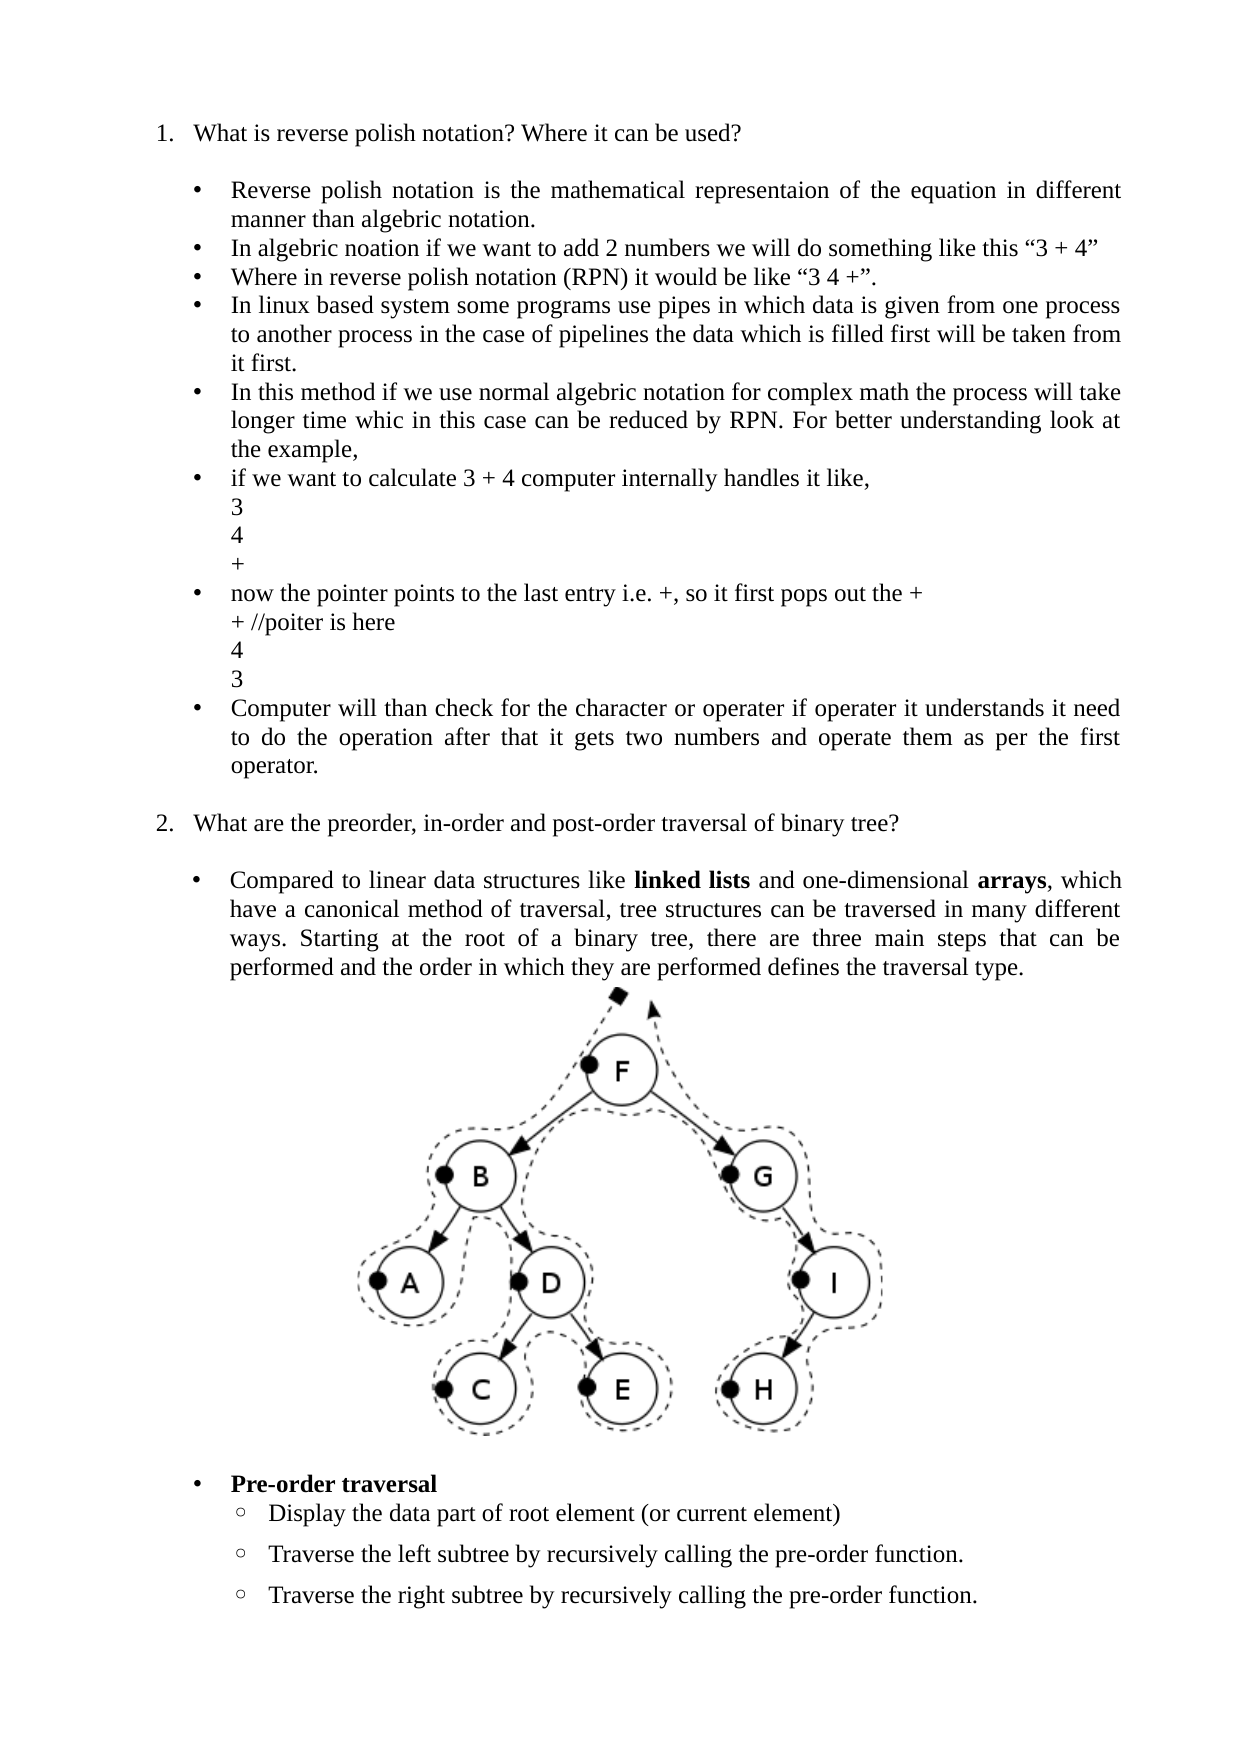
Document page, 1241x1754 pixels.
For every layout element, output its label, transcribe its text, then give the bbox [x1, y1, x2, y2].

picture [357, 987, 883, 1436]
list 4 [193, 636, 1122, 664]
list Where in reverse polish notation (RPN) it would be like “3 4 +”. [193, 262, 1122, 291]
list In linux based system some programs use pipes in which data is given from one process to another process in the case of pipelines the data which is filled first will be taken from it first. [193, 291, 1122, 377]
list In algebric noation if we want to add 2 numbers we will do something like this “3 + 4” [193, 233, 1122, 262]
list Display the data part of root element (or current element) [231, 1498, 1122, 1527]
list Traverse the right subtree by recursively calling the pre-order function. [231, 1581, 1122, 1609]
list if we want to calculate 3 + 4 computer internally handles it like, [193, 463, 1122, 492]
list Computer will than check for the character or operater if operater it understands it need to do the operation after that it gets two numbers and operate them as per the first operator. [193, 693, 1122, 779]
list Reverse polish notation is the mathematical representaion of the equation in different manner than algebric notation. [193, 176, 1122, 233]
list + //poiter is here [193, 607, 1122, 636]
list In this method if we use normal algebric notation for complex math the process will take longer time whic in this case can be reduced by RPN. For better understanding look at the example, [193, 377, 1122, 463]
list 3 [193, 492, 1122, 521]
list Traverse the left subtree by recursively calling the pre-order function. [231, 1539, 1122, 1568]
list Compared to linear data structures like linked lists and one-dimensional arrays, which have a canonical method of traversal, tree structures can be traversed in many different ways. Starting at the root of a binary tree, there are three main steps that can be performed and the order in which they are performed defines the traversal type. [192, 866, 1122, 981]
list 4 [193, 521, 1122, 549]
list now the pointer points to the last entry i.e. +, so it first pops out the + [193, 578, 1122, 607]
list 3 [193, 664, 1122, 693]
list What are the preorder, in-order and post-order traversal of binary tree? [156, 808, 1122, 837]
list What is reverse polish notation? Where it can be used? [156, 118, 1122, 147]
list Pre-order traversal [193, 1469, 1122, 1498]
list + [193, 549, 1122, 578]
